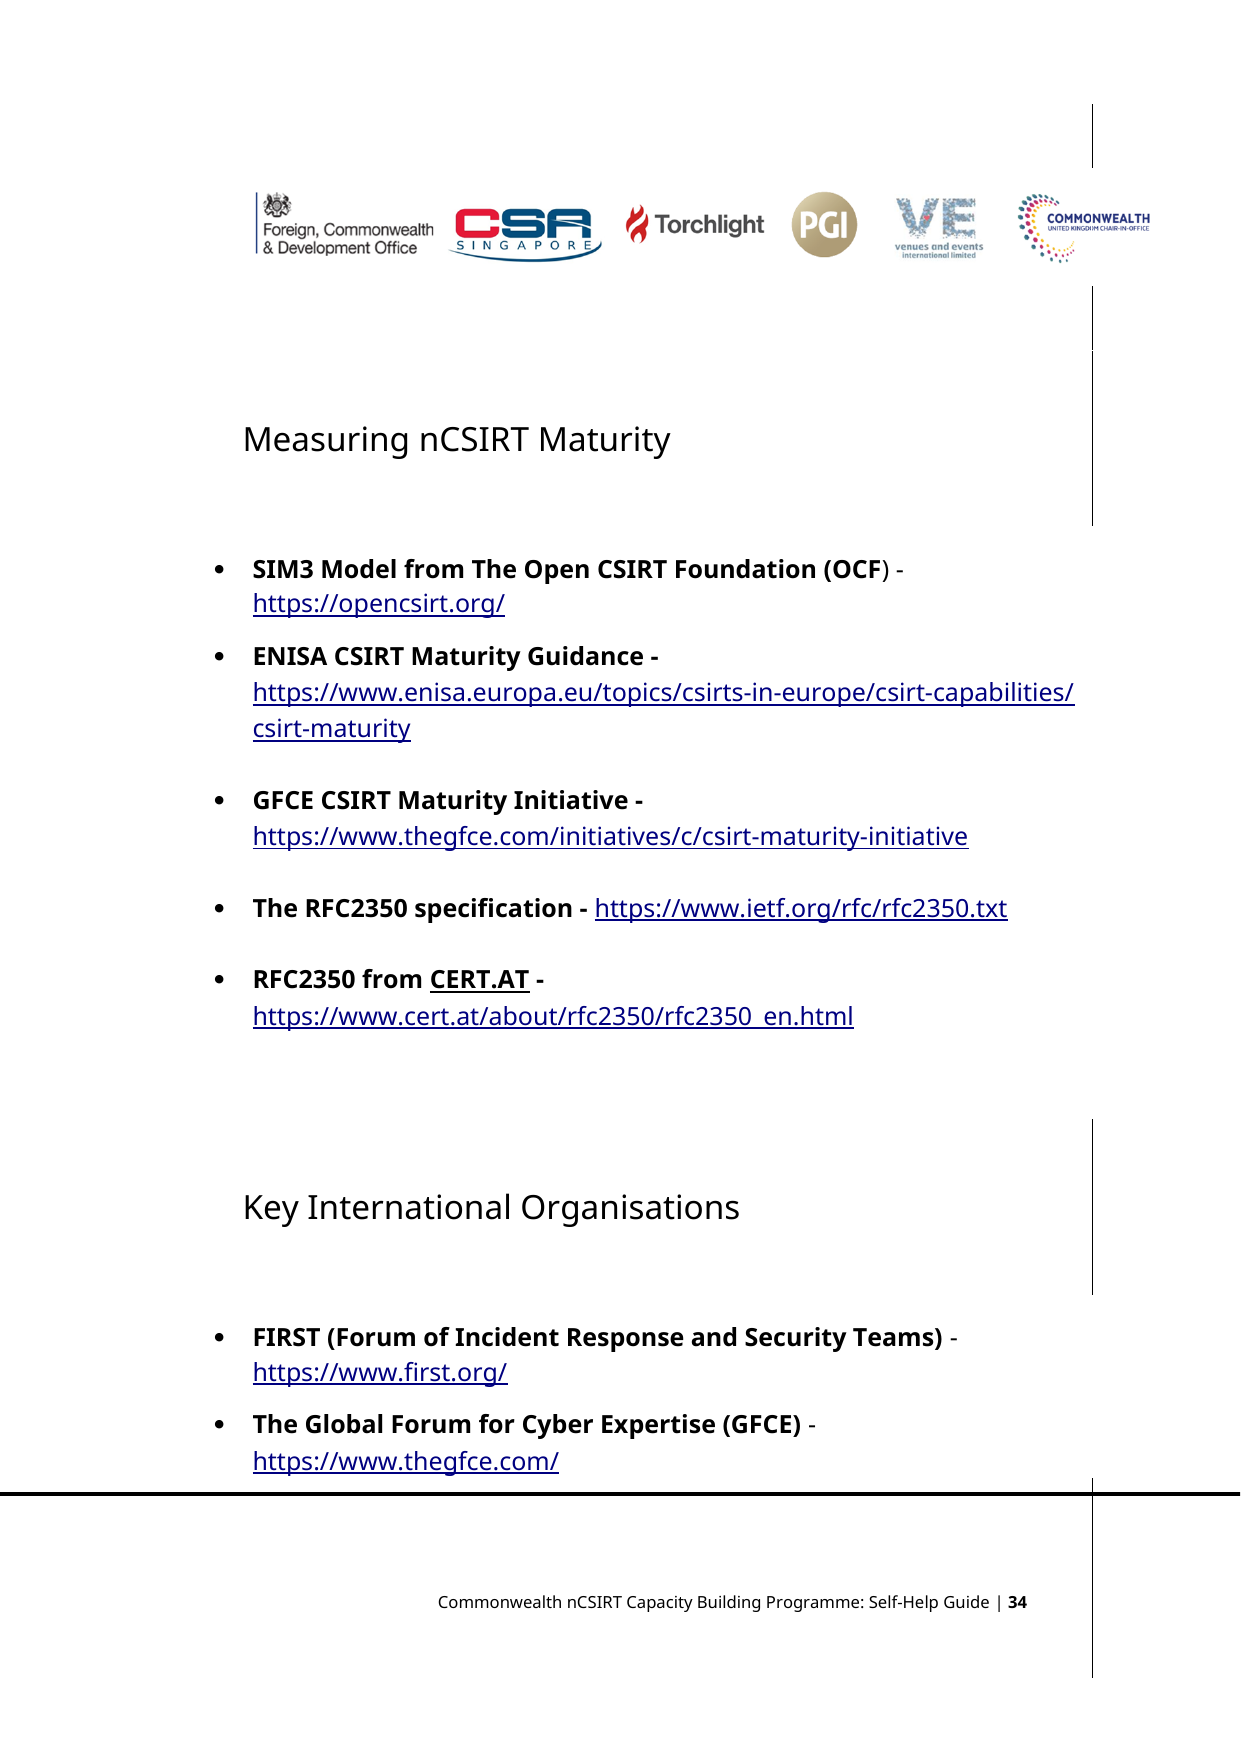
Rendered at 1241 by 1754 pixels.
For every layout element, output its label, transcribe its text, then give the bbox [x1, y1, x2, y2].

subtitle Measuring nCSIRT Maturity [178, 352, 1091, 526]
list FIRST (Forum of Incident Response and Security Teams) - https://www.first.org/ [215, 1320, 1092, 1388]
list The RFC2350 specification - https://www.ietf.org/rfc/rfc2350.txt [215, 890, 1092, 924]
list ENISA CSIRT Maturity Guidance - https://www.enisa.europa.eu/topics/csirts-in-europe/csirt-capabilities/csirt-maturity [215, 639, 1092, 745]
list RFC2350 from CERT.AT - https://www.cert.at/about/rfc2350/rfc2350_en.html [215, 962, 1092, 1032]
list GFCE CSIRT Maturity Initiative - https://www.thegfce.com/initiatives/c/csirt-maturity-initiative [215, 783, 1092, 853]
subtitle Key International Organisations [178, 1120, 1091, 1294]
list The Global Forum for Cyber Expertise (GFCE) - https://www.thegfce.com/ [215, 1407, 1092, 1477]
list SIM3 Model from The Open CSIRT Foundation (OCF) - https://opencsirt.org/ [215, 552, 1092, 620]
